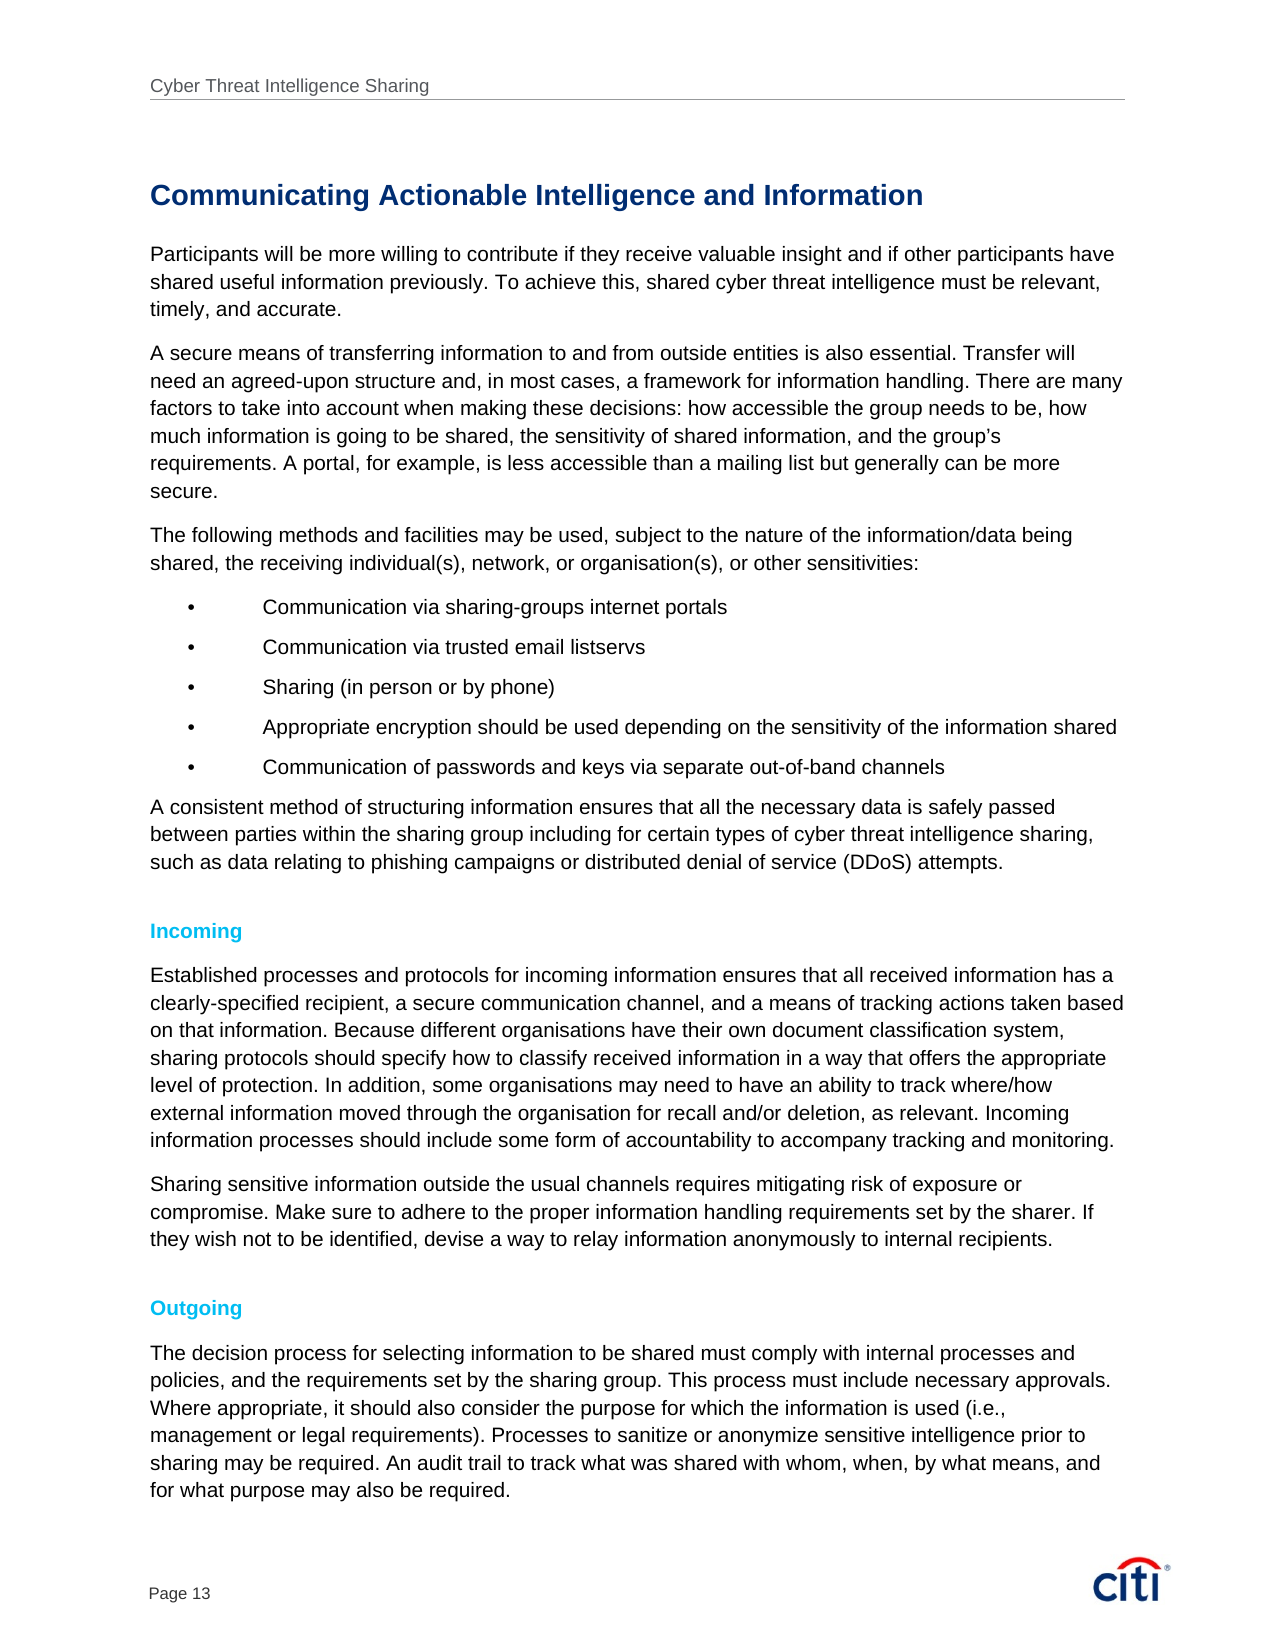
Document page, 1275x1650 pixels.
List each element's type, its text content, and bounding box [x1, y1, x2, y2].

subtitle Incoming [150, 919, 1125, 943]
subtitle Outgoing [150, 1296, 1125, 1320]
list Sharing (in person or by phone) [187, 674, 1125, 698]
list Communication via trusted email listservs [187, 634, 1125, 658]
text A secure means of transferring information to and from outside entities is also essential. Transfer will need an agreed-upon structure and, in most cases, a framework for information handling. There are many factors to take into account when making these decisions: how accessible the group needs to be, how much information is going to be shared, the sensitivity of shared information, and the group’s requirements. A portal, for example, is less accessible than a mailing list but generally can be more secure. [150, 341, 1125, 503]
text The decision process for selecting information to be shared must comply with internal processes and policies, and the requirements set by the sharing group. This process must include necessary approvals. Where appropriate, it should also consider the purpose for which the information is used (i.e., management or legal requirements). Processes to sanitize or anonymize sensitive intelligence prior to sharing may be required. An audit trail to track what was shared with whom, when, by what means, and for what purpose may also be required. [150, 1340, 1125, 1502]
text Participants will be more willing to contribute if they receive valuable insight and if other participants have shared useful information previously. To achieve this, shared cyber threat intelligence must be relevant, timely, and accurate. [150, 242, 1125, 321]
subtitle Communicating Actionable Intelligence and Information [150, 178, 1125, 212]
list Appropriate encryption should be used depending on the sensitivity of the information shared [187, 714, 1125, 738]
text A consistent method of structuring information ensures that all the necessary data is safely passed between parties within the sharing group including for certain types of cyber threat intelligence sharing, such as data relating to phishing campaigns or distributed denial of service (DDoS) attempts. [150, 794, 1125, 873]
text Sharing sensitive information outside the usual channels requires mitigating risk of exposure or compromise. Make sure to adhere to the proper information handling requirements set by the sharer. If they wish not to be identified, devise a way to relay information anonymously to internal recipients. [150, 1172, 1125, 1251]
list Communication of passwords and keys via separate out-of-band channels [187, 754, 1125, 778]
text The following methods and facilities may be used, subject to the nature of the information/data being shared, the receiving individual(s), network, or organisation(s), or other sensitivities: [150, 523, 1125, 574]
text Established processes and protocols for incoming information ensures that all received information has a clearly-specified recipient, a secure communication channel, and a means of tracking actions taken based on that information. Because different organisations have their own document classification system, sharing protocols should specify how to classify received information in a way that offers the appropriate level of protection. In addition, some organisations may need to have an ability to track where/how external information moved through the organisation for recall and/or deletion, as relevant. Incoming information processes should include some form of accountability to accompany tracking and monitoring. [150, 963, 1125, 1152]
list Communication via sharing-groups internet portals [187, 594, 1125, 618]
